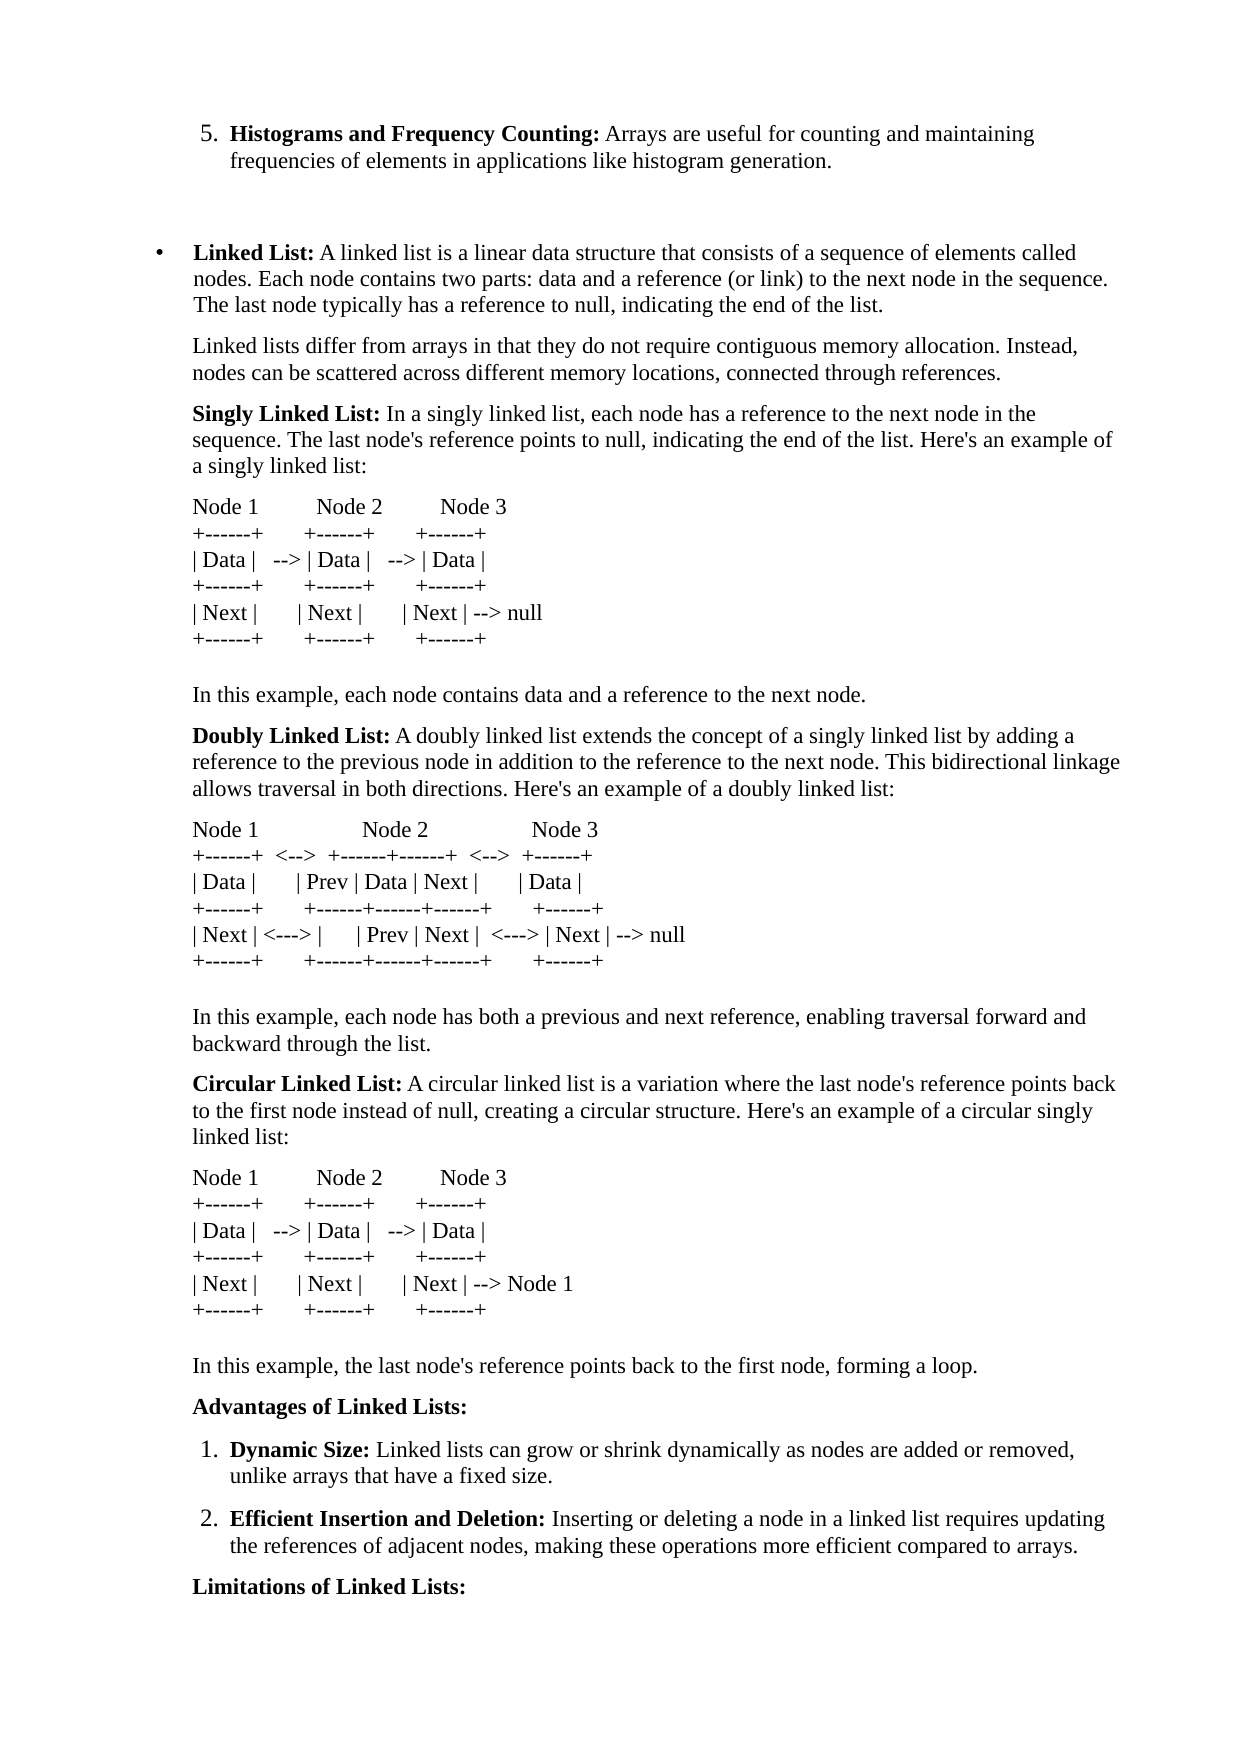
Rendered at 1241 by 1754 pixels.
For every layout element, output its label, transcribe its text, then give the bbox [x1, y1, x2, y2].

text In this example, each node has both a previous and next reference, enabling traversal forward and backward through the list. [118, 1003, 1122, 1056]
text In this example, each node contains data and a reference to the next node. [118, 681, 1122, 707]
list Linked List: A linked list is a linear data structure that consists of a sequence of elements called nodes. Each node contains two parts: data and a reference (or link) to the next node in the sequence. The last node typically has a reference to null, indicating the end of the list. [156, 239, 1122, 318]
text Limitations of Linked Lists: [118, 1573, 1122, 1599]
text +------+ +------+ +------+ [118, 572, 1122, 599]
text | Next | | Next | | Next | --> null [118, 599, 1122, 625]
text Circular Linked List: A circular linked list is a variation where the last node's reference points back to the first node instead of null, creating a circular structure. Here's an example of a circular singly linked list: [118, 1071, 1122, 1149]
list Histograms and Frequency Counting: Arrays are useful for counting and maintaining frequencies of elements in applications like histogram generation. [200, 118, 1122, 173]
text +------+ +------+ +------+ [118, 1191, 1122, 1217]
text Advantages of Linked Lists: [118, 1393, 1122, 1419]
list Efficient Insertion and Deletion: Inserting or deleting a node in a linked list requires updating the references of adjacent nodes, making these operations more efficient compared to arrays. [200, 1503, 1122, 1558]
text Node 1 Node 2 Node 3 [118, 493, 1122, 520]
text | Data | --> | Data | --> | Data | [118, 546, 1122, 572]
text +------+ <--> +------+------+ <--> +------+ [118, 842, 1122, 868]
text Linked lists differ from arrays in that they do not require contiguous memory allocation. Instead, nodes can be scattered across different memory locations, connected through references. [118, 332, 1122, 385]
text +------+ +------+ +------+ [118, 520, 1122, 546]
text | Data | --> | Data | --> | Data | [118, 1217, 1122, 1243]
text +------+ +------+------+------+ +------+ [118, 947, 1122, 974]
text Node 1 Node 2 Node 3 [118, 816, 1122, 842]
text In this example, the last node's reference points back to the first node, forming a loop. [118, 1352, 1122, 1378]
text | Next | <---> | | Prev | Next | <---> | Next | --> null [118, 921, 1122, 947]
text | Next | | Next | | Next | --> Node 1 [118, 1269, 1122, 1296]
text +------+ +------+------+------+ +------+ [118, 895, 1122, 921]
text Doubly Linked List: A doubly linked list extends the concept of a singly linked list by adding a reference to the previous node in addition to the reference to the next node. This bidirectional linkage allows traversal in both directions. Here's an example of a doubly linked list: [118, 722, 1122, 801]
text +------+ +------+ +------+ [118, 1296, 1122, 1322]
text Singly Linked List: In a singly linked list, each node has a reference to the next node in the sequence. The last node's reference points to null, indicating the end of the list. Here's an example of a singly linked list: [118, 400, 1122, 479]
list Dynamic Size: Linked lists can grow or shrink dynamically as nodes are added or removed, unlike arrays that have a fixed size. [200, 1434, 1122, 1489]
text Node 1 Node 2 Node 3 [118, 1164, 1122, 1191]
text +------+ +------+ +------+ [118, 625, 1122, 652]
text +------+ +------+ +------+ [118, 1243, 1122, 1269]
text | Data | | Prev | Data | Next | | Data | [118, 868, 1122, 895]
